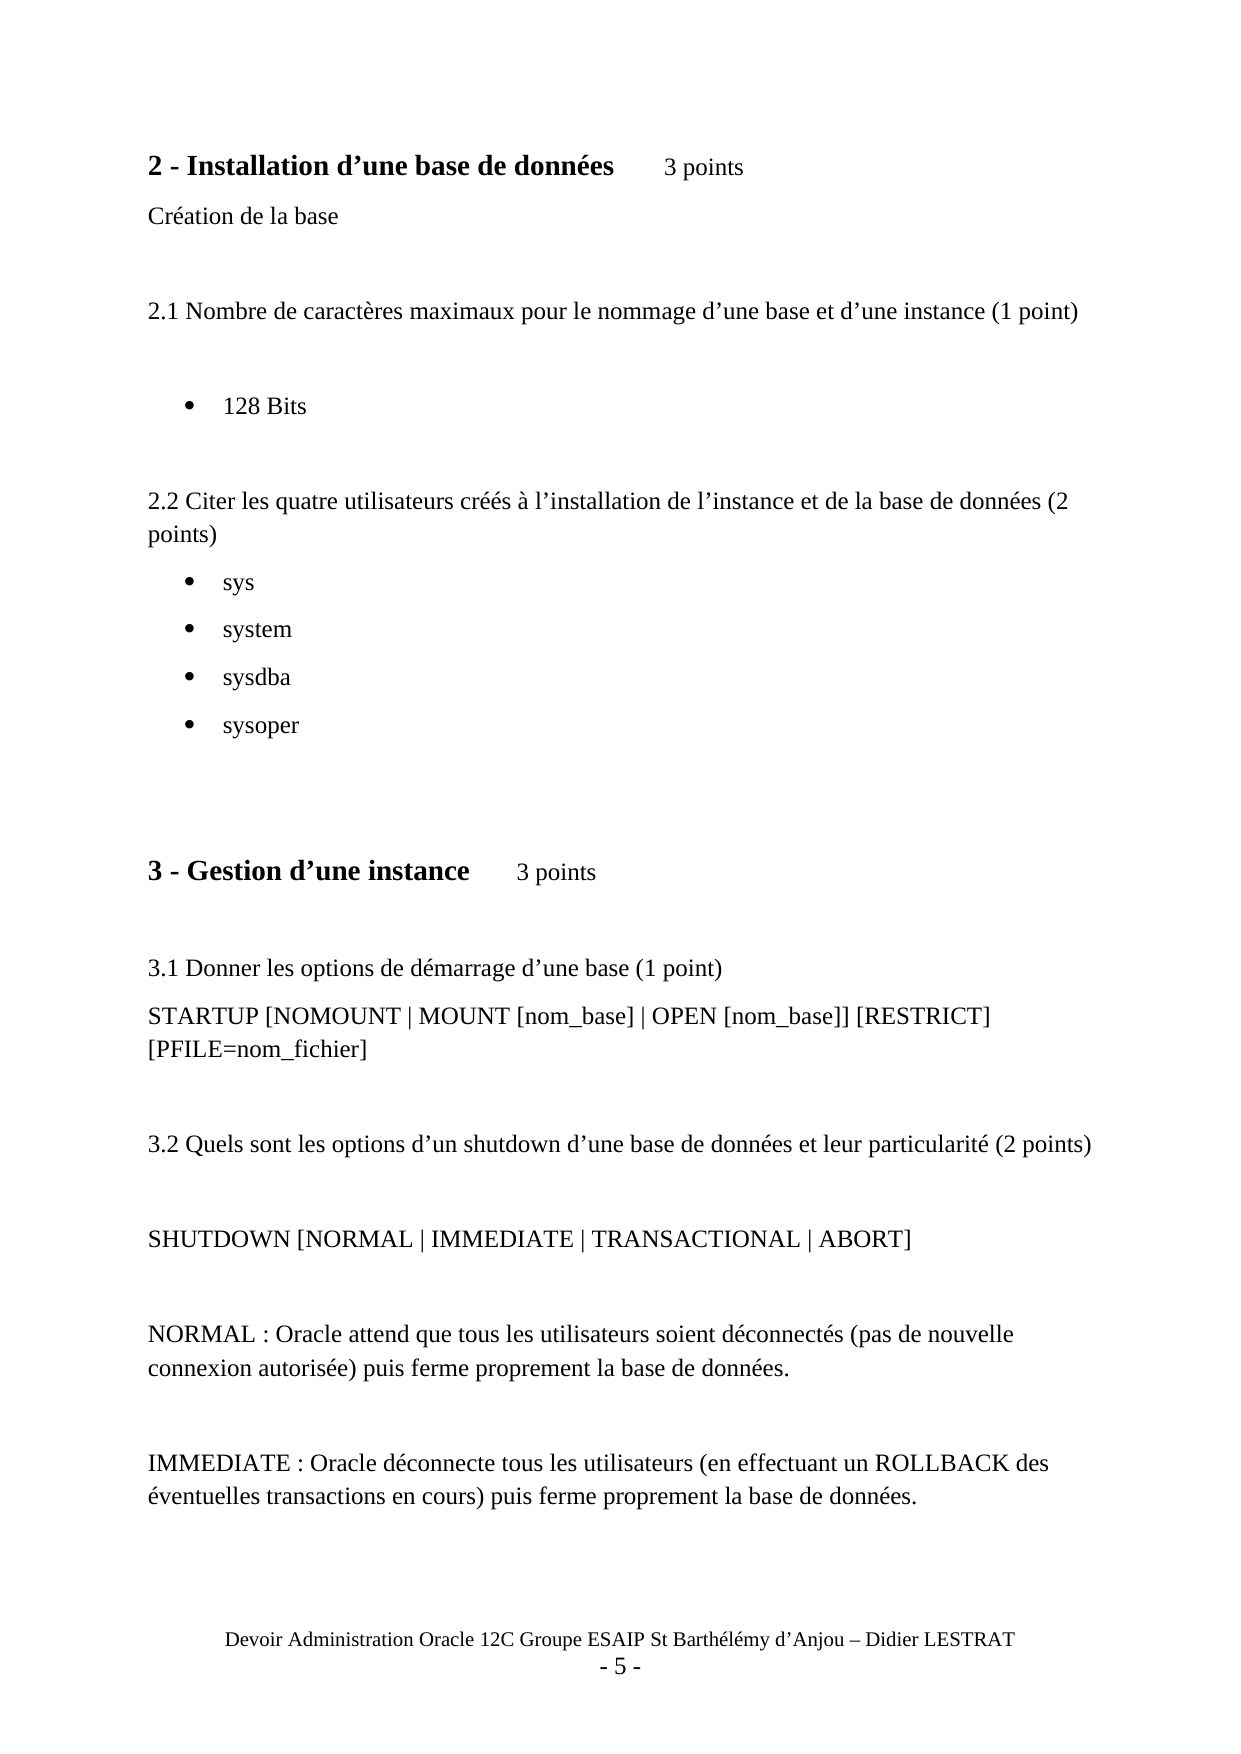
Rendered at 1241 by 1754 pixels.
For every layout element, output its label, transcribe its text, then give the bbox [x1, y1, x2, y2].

text 2 - Installation d’une base de données 3 points [148, 148, 1093, 181]
text Création de la base [148, 201, 1093, 229]
text 3.1 Donner les options de démarrage d’une base (1 point) [148, 953, 1093, 982]
list system [185, 614, 1093, 643]
text SHUTDOWN [NORMAL | IMMEDIATE | TRANSACTIONAL | ABORT] [148, 1224, 1093, 1253]
text IMMEDIATE : Oracle déconnecte tous les utilisateurs (en effectuant un ROLLBACK des éventuelles transactions en cours) puis ferme proprement la base de données. [148, 1448, 1093, 1509]
text NORMAL : Oracle attend que tous les utilisateurs soient déconnectés (pas de nouvelle connexion autorisée) puis ferme proprement la base de données. [148, 1319, 1093, 1381]
text 2.1 Nombre de caractères maximaux pour le nommage d’une base et d’une instance (1 point) [148, 296, 1093, 325]
text 3 - Gestion d’une instance 3 points [148, 853, 1093, 886]
list sys [185, 567, 1093, 596]
text 3.2 Quels sont les options d’un shutdown d’une base de données et leur particularité (2 points) [148, 1129, 1093, 1158]
list 128 Bits [185, 391, 1093, 420]
list sysdba [185, 662, 1093, 691]
list sysoper [185, 710, 1093, 738]
text STARTUP [NOMOUNT | MOUNT [nom_base] | OPEN [nom_base]] [RESTRICT] [PFILE=nom_fichier] [148, 1001, 1093, 1063]
text 2.2 Citer les quatre utilisateurs créés à l’installation de l’instance et de la base de données (2 points) [148, 486, 1093, 548]
